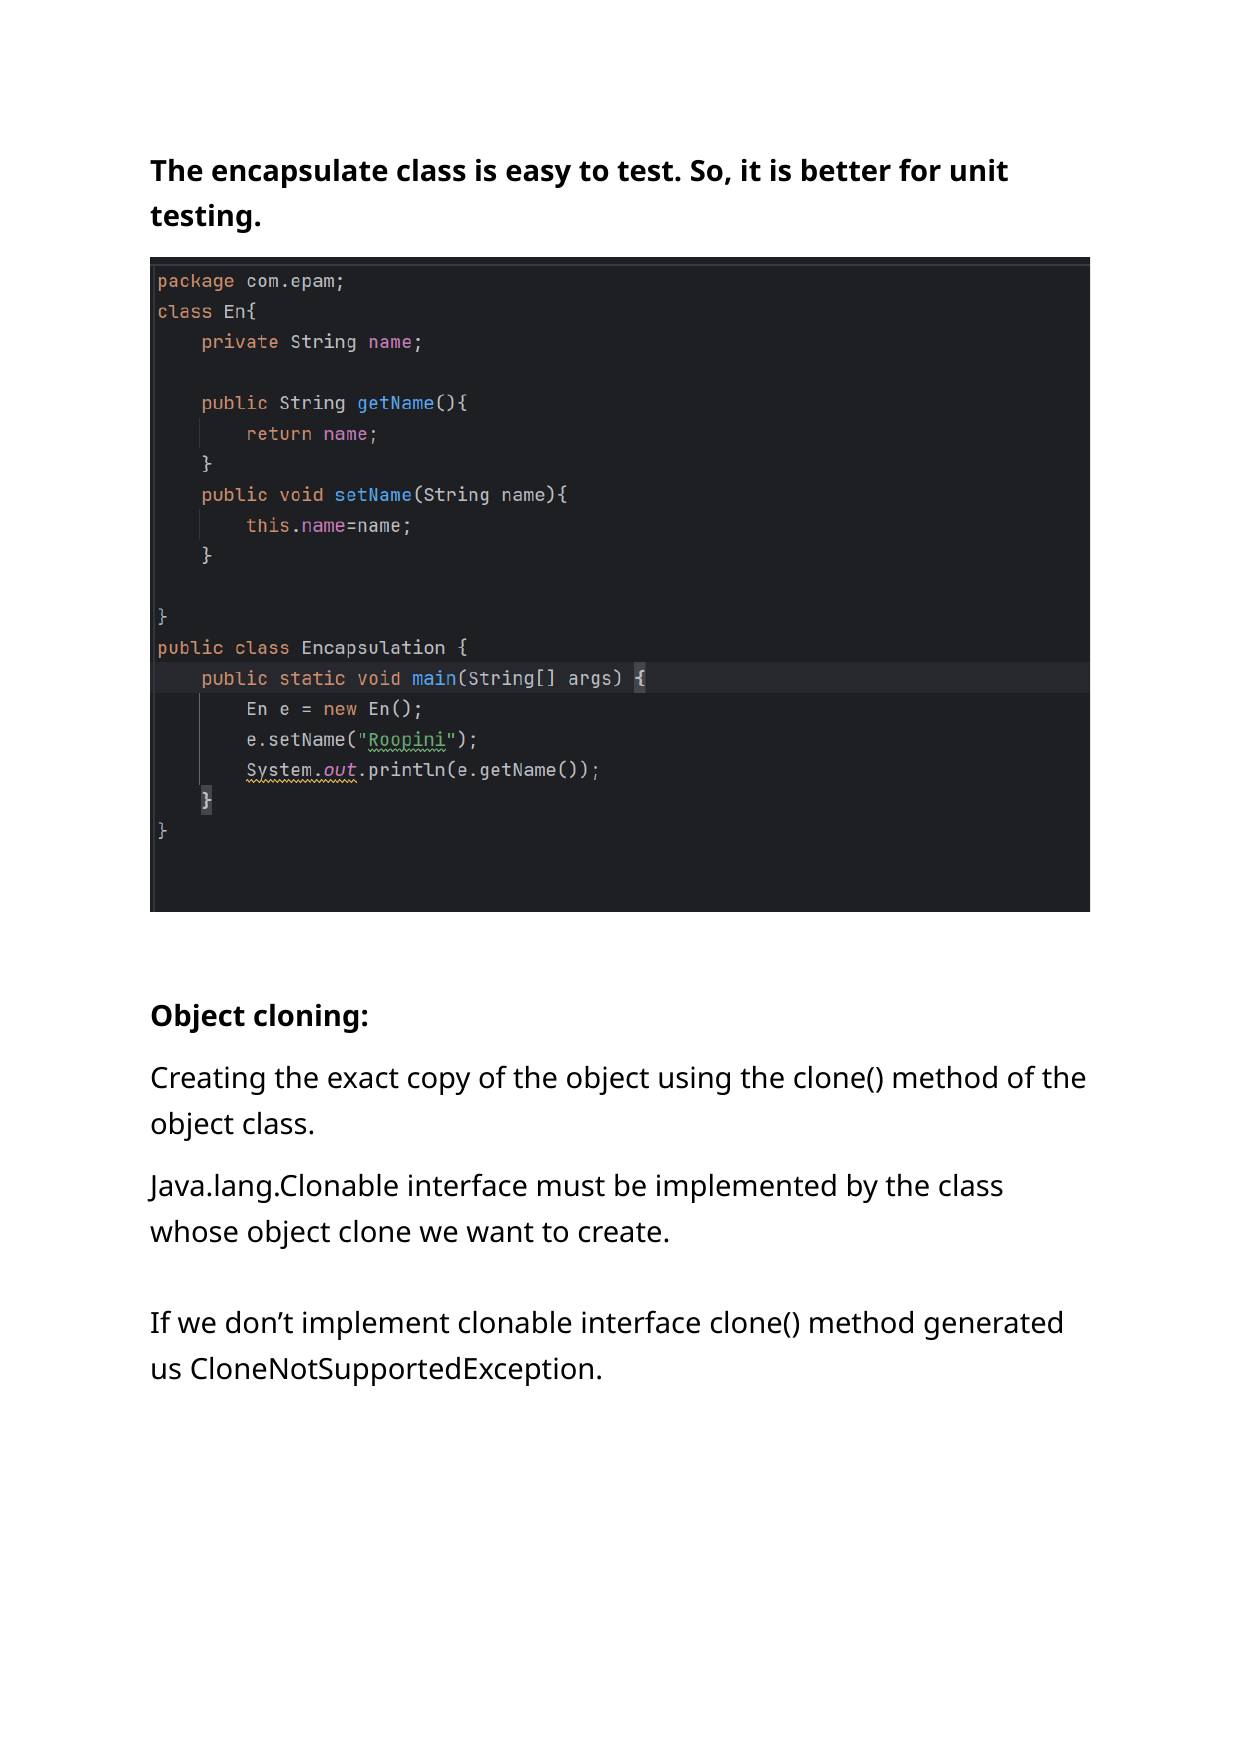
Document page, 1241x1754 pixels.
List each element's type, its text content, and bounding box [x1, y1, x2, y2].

text The encapsulate class is easy to test. So, it is better for unit testing. [150, 150, 1090, 235]
text Creating the exact copy of the object using the clone() method of the object class. [150, 1058, 1090, 1143]
text Java.lang.Clonable interface must be implemented by the class whose object clone we want to create. If we don’t implement clonable interface clone() method generated us CloneNotSupportedException. [150, 1166, 1090, 1388]
text Object cloning: [150, 996, 1090, 1035]
